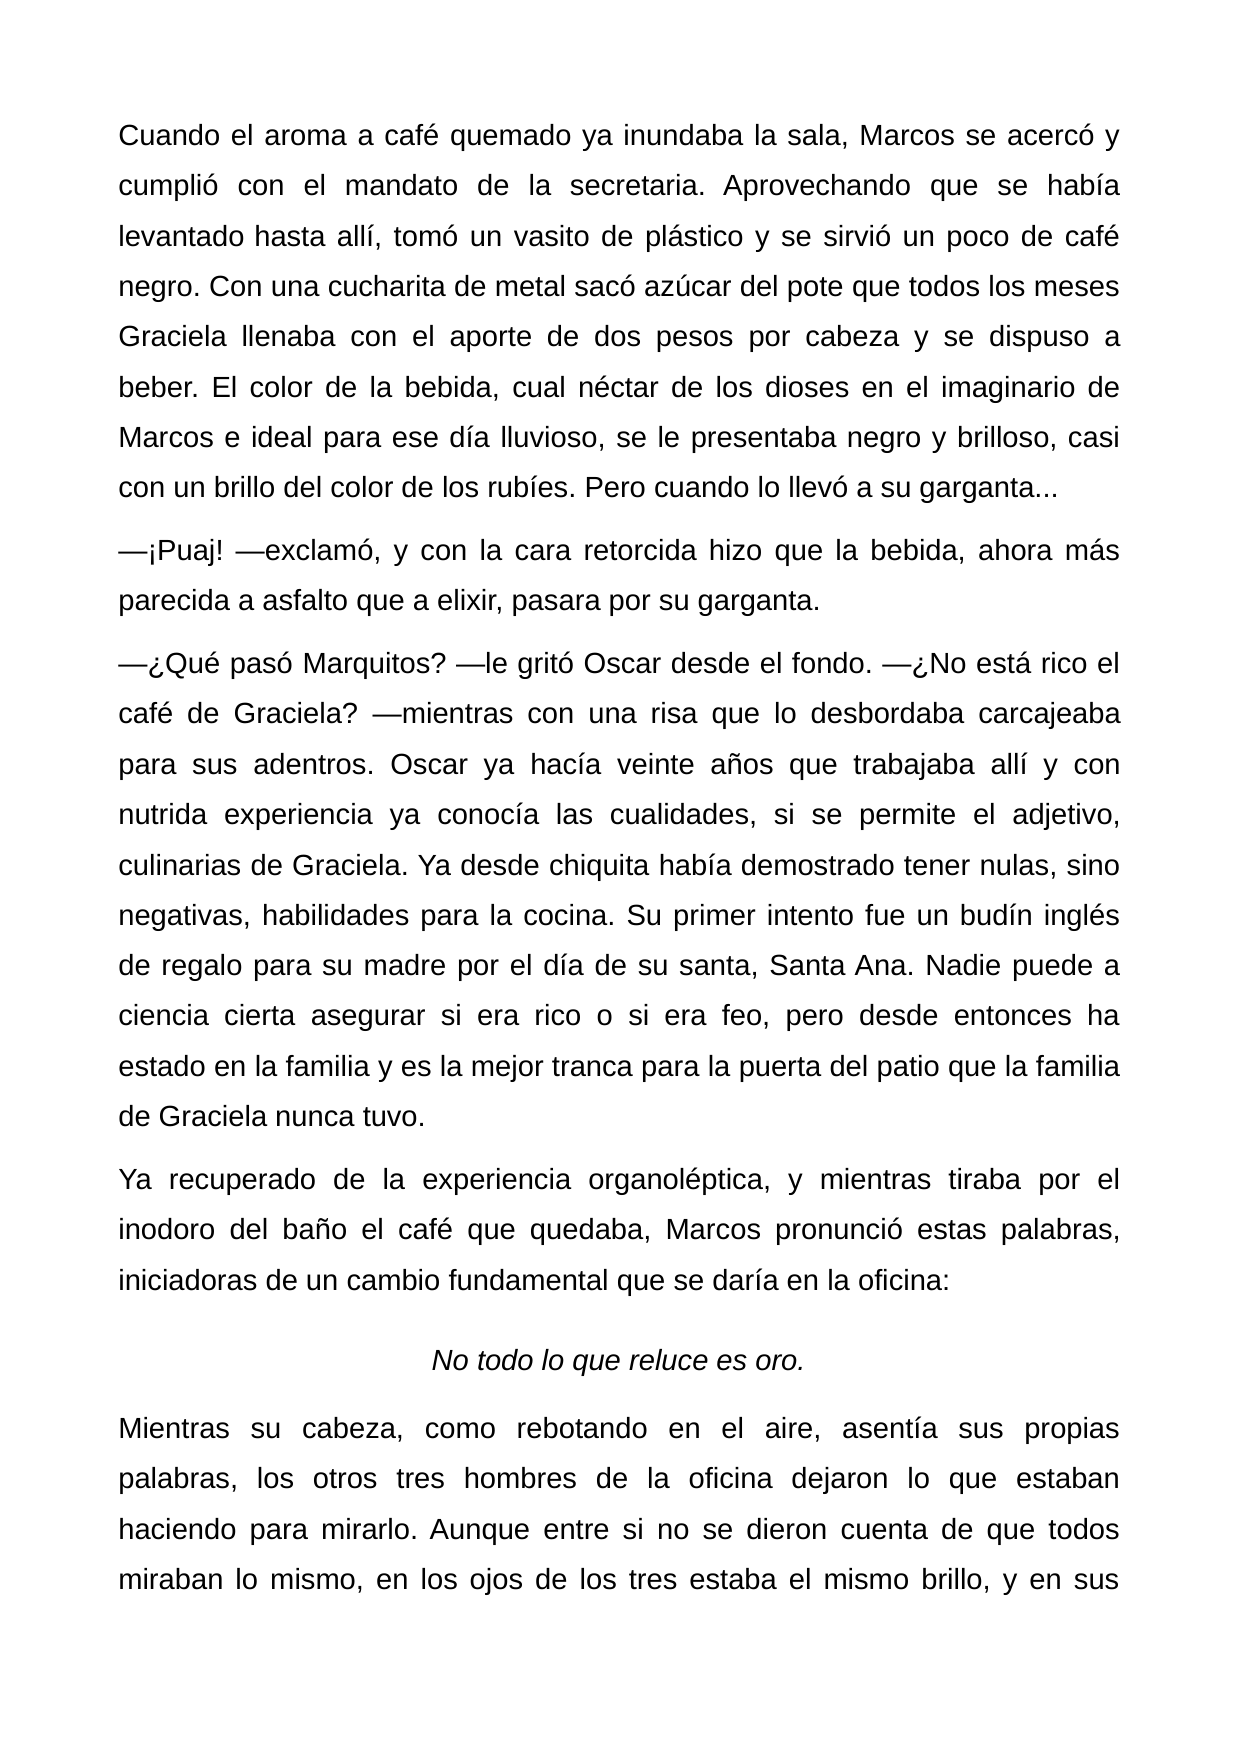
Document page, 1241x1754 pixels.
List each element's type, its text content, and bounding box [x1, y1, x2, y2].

text Ya recuperado de la experiencia organoléptica, y mientras tiraba por el inodoro del baño el café que quedaba, Marcos pronunció estas palabras, iniciadoras de un cambio fundamental que se daría en la oficina: [118, 1162, 1122, 1296]
text —¿Qué pasó Marquitos? —le gritó Oscar desde el fondo. —¿No está rico el café de Graciela? —mientras con una risa que lo desbordaba carcajeaba para sus adentros. Oscar ya hacía veinte años que trabajaba allí y con nutrida experiencia ya conocía las cualidades, si se permite el adjetivo, culinarias de Graciela. Ya desde chiquita había demostrado tener nulas, sino negativas, habilidades para la cocina. Su primer intento fue un budín inglés de regalo para su madre por el día de su santa, Santa Ana. Nadie puede a ciencia cierta asegurar si era rico o si era feo, pero desde entonces ha estado en la familia y es la mejor tranca para la puerta del patio que la familia de Graciela nunca tuvo. [118, 646, 1122, 1133]
text Cuando el aroma a café quemado ya inundaba la sala, Marcos se acercó y cumplió con el mandato de la secretaria. Aprovechando que se había levantado hasta allí, tomó un vasito de plástico y se sirvió un poco de café negro. Con una cucharita de metal sacó azúcar del pote que todos los meses Graciela llenaba con el aporte de dos pesos por cabeza y se dispuso a beber. El color de la bebida, cual néctar de los dioses en el imaginario de Marcos e ideal para ese día lluvioso, se le presentaba negro y brilloso, casi con un brillo del color de los rubíes. Pero cuando lo llevó a su garganta... [118, 118, 1122, 504]
text —¡Puaj! —exclamó, y con la cara retorcida hizo que la bebida, ahora más parecida a asfalto que a elixir, pasara por su garganta. [118, 533, 1122, 617]
text No todo lo que reluce es oro. [118, 1343, 1122, 1377]
text Mientras su cabeza, como rebotando en el aire, asentía sus propias palabras, los otros tres hombres de la oficina dejaron lo que estaban haciendo para mirarlo. Aunque entre si no se dieron cuenta de que todos miraban lo mismo, en los ojos de los tres estaba el mismo brillo, y en sus [118, 1411, 1122, 1596]
